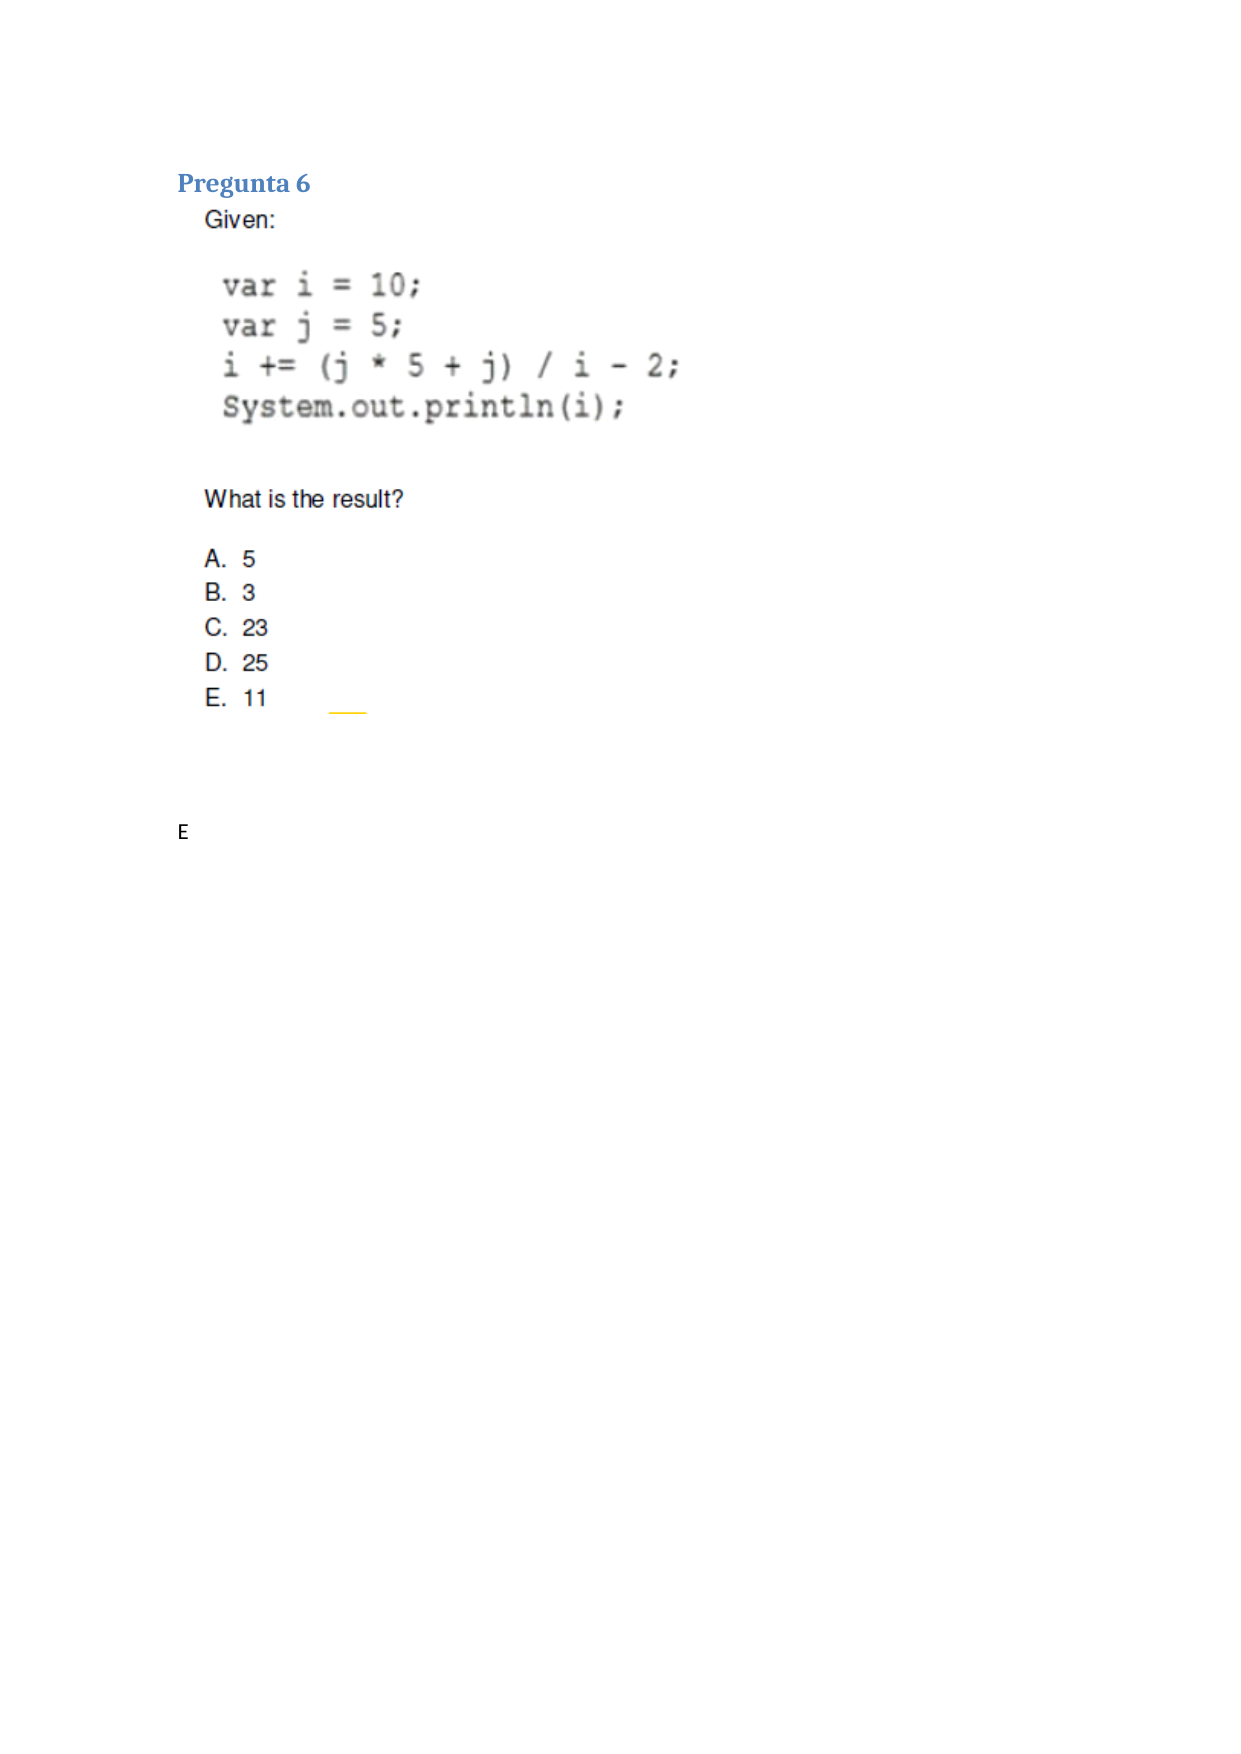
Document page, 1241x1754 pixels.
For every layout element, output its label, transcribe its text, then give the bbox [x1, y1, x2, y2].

text E [177, 817, 1063, 845]
subtitle Pregunta 6 [177, 168, 1063, 199]
